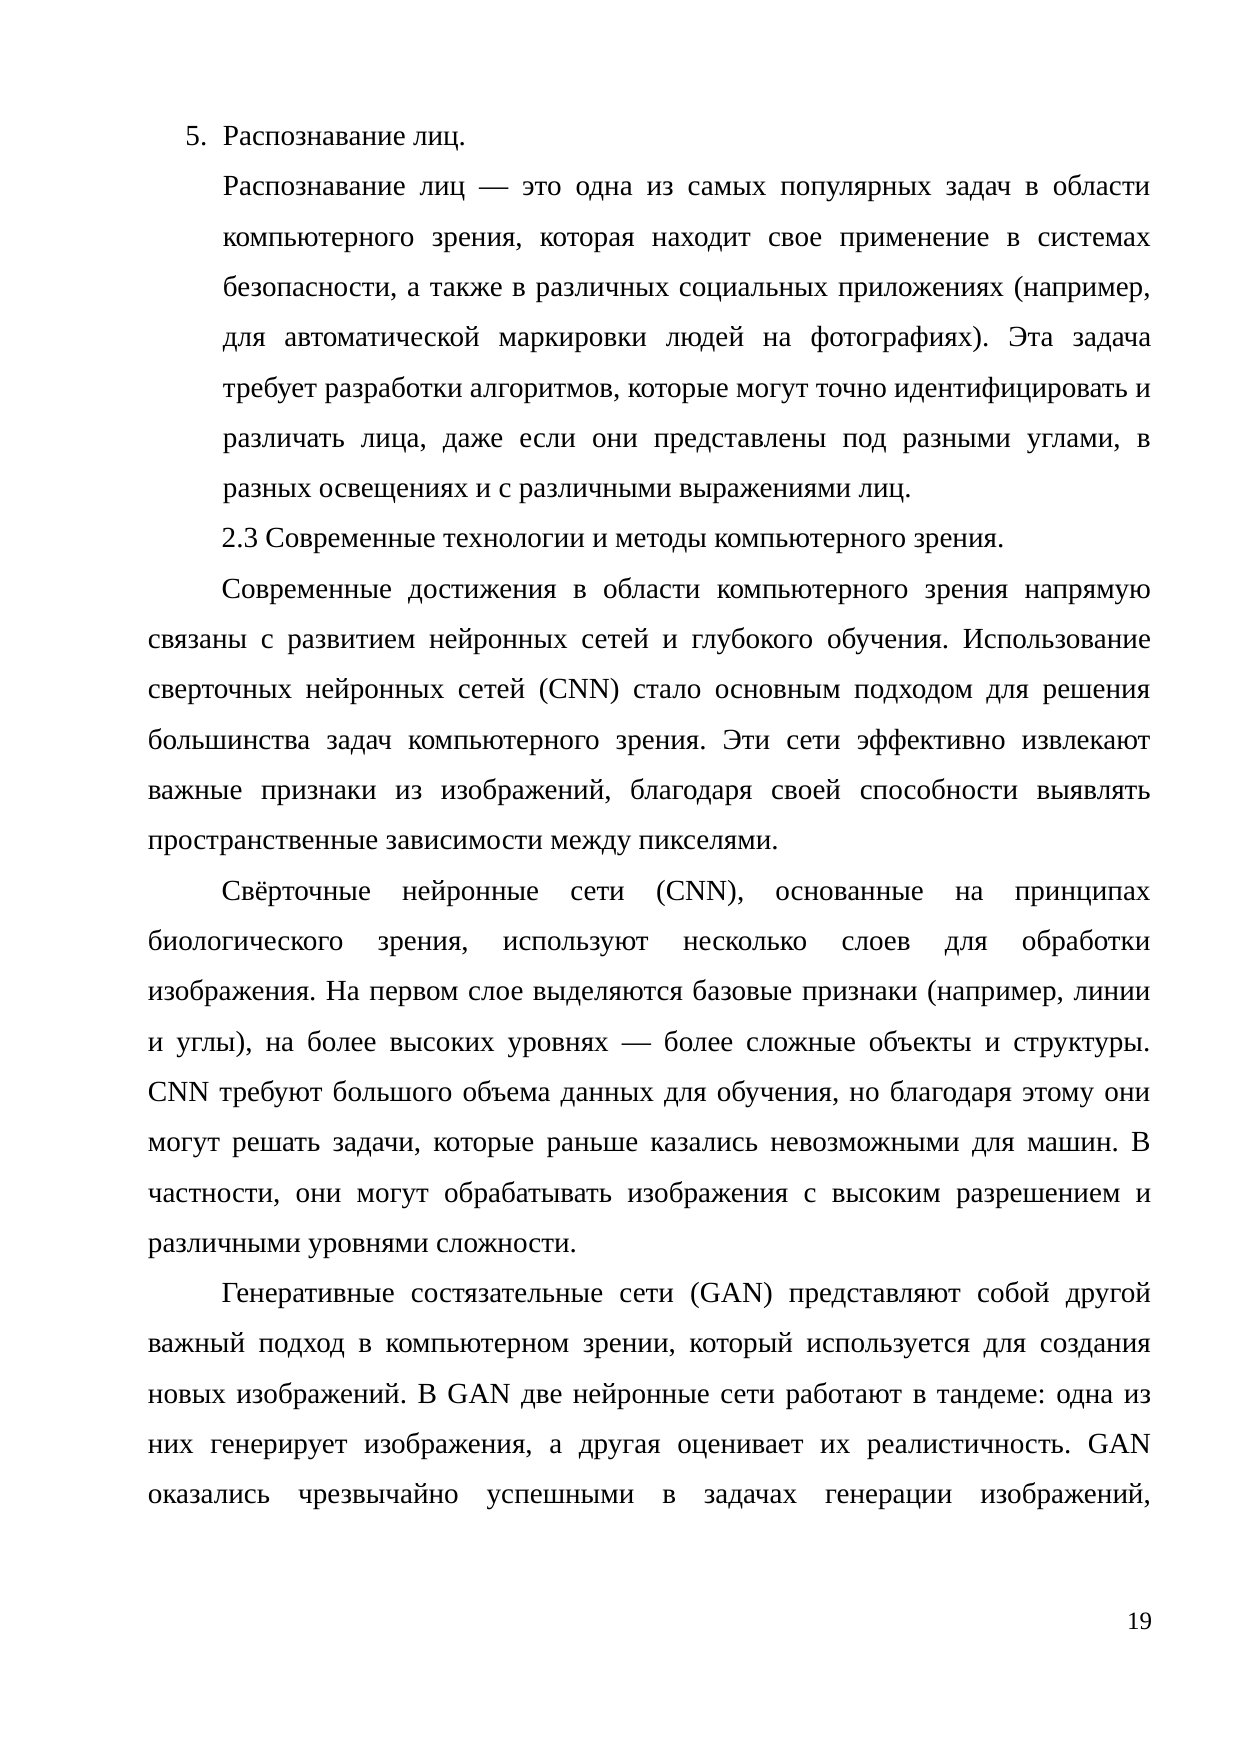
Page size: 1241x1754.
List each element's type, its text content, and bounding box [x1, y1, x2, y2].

list Распознавание лиц. [185, 118, 1152, 152]
text Генеративные состязательные сети (GAN) представляют собой другой важный подход в компьютерном зрении, который используется для создания новых изображений. В GAN две нейронные сети работают в тандеме: одна из них генерирует изображения, а другая оценивает их реалистичность. GAN оказались чрезвычайно успешными в задачах генерации изображений, [148, 1275, 1152, 1510]
text Современные достижения в области компьютерного зрения напрямую связаны с развитием нейронных сетей и глубокого обучения. Использование сверточных нейронных сетей (CNN) стало основным подходом для решения большинства задач компьютерного зрения. Эти сети эффективно извлекают важные признаки из изображений, благодаря своей способности выявлять пространственные зависимости между пикселями. [148, 571, 1152, 856]
list Распознавание лиц — это одна из самых популярных задач в области компьютерного зрения, которая находит свое применение в системах безопасности, а также в различных социальных приложениях (например, для автоматической маркировки людей на фотографиях). Эта задача требует разработки алгоритмов, которые могут точно идентифицировать и различать лица, даже если они представлены под разными углами, в разных освещениях и с различными выражениями лиц. [185, 168, 1152, 504]
text Свёрточные нейронные сети (CNN), основанные на принципах биологического зрения, используют несколько слоев для обработки изображения. На первом слое выделяются базовые признаки (например, линии и углы), на более высоких уровнях — более сложные объекты и структуры. CNN требуют большого объема данных для обучения, но благодаря этому они могут решать задачи, которые раньше казались невозможными для машин. В частности, они могут обрабатывать изображения с высоким разрешением и различными уровнями сложности. [148, 873, 1152, 1258]
text 2.3 Современные технологии и методы компьютерного зрения. [148, 521, 1152, 554]
